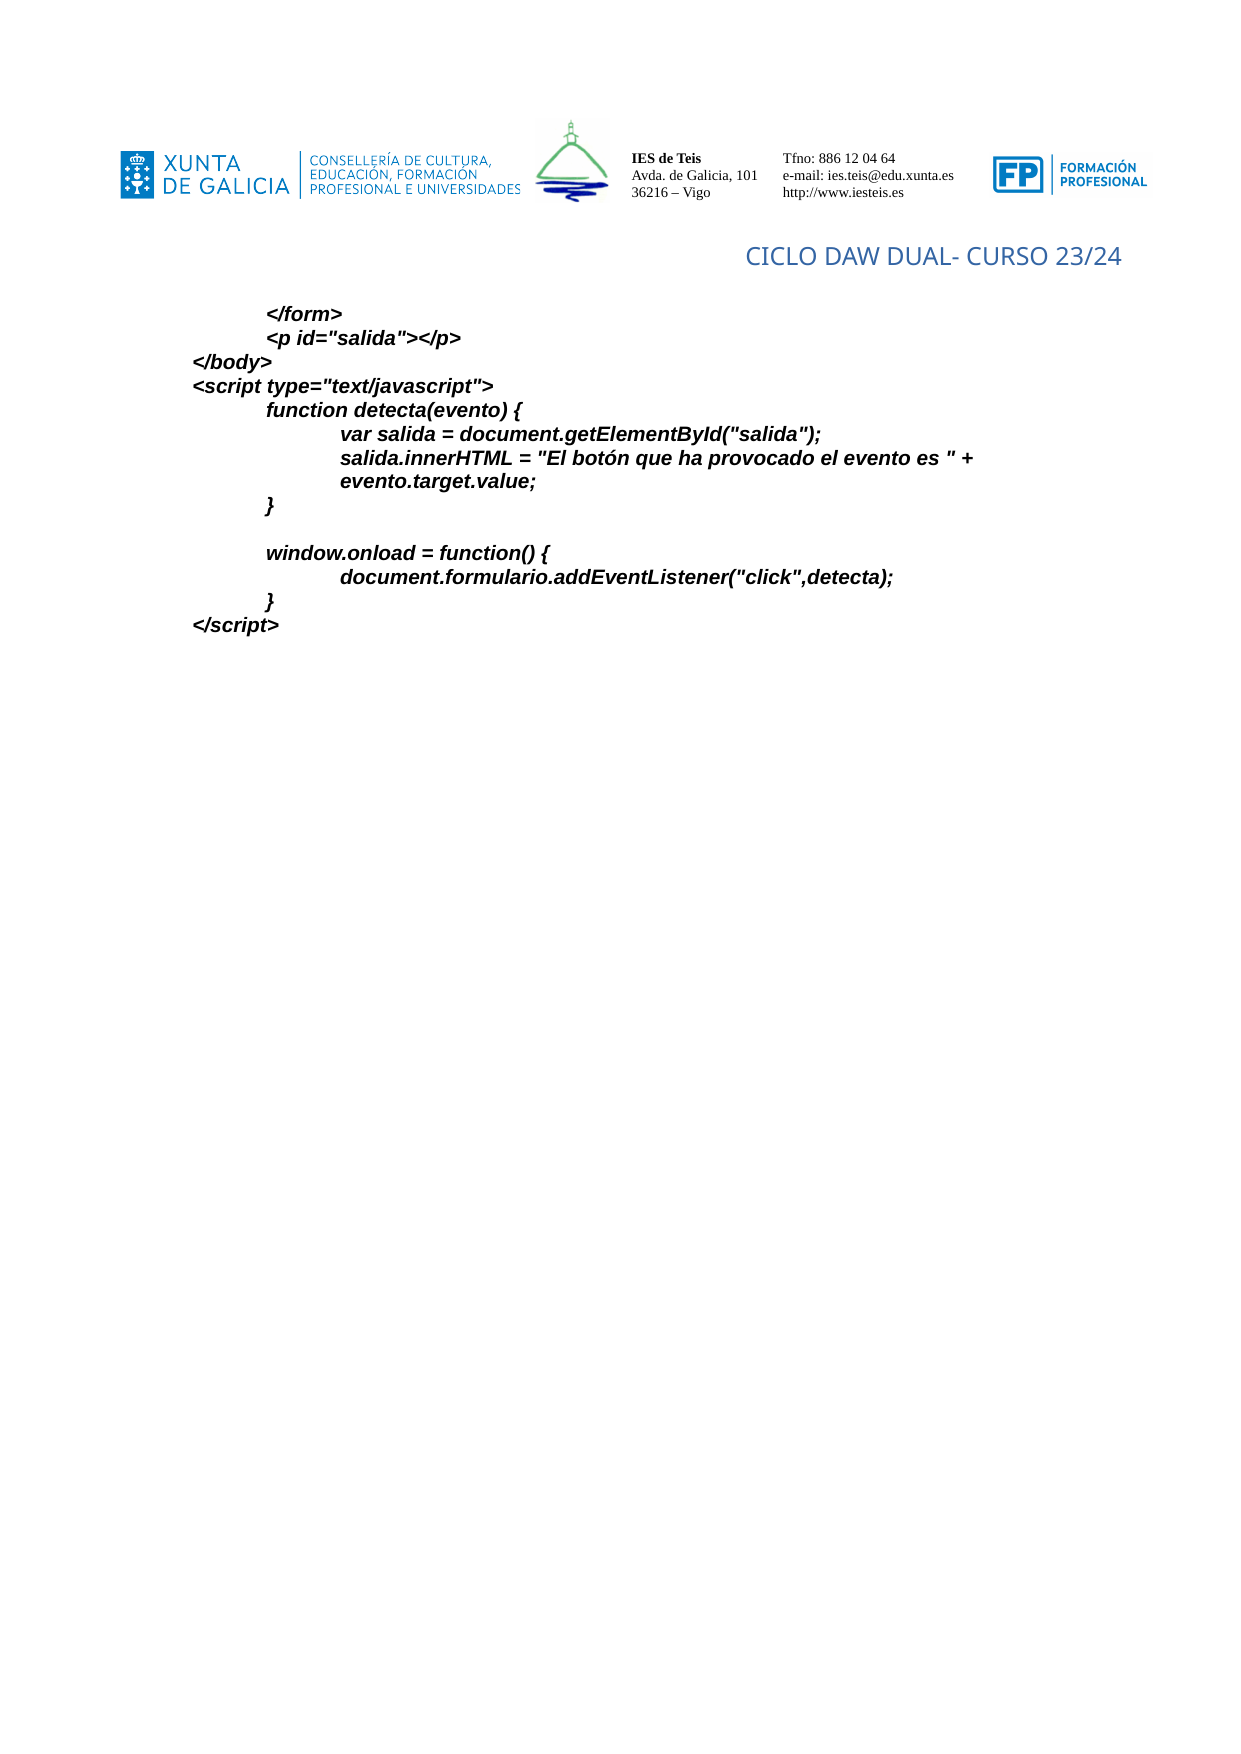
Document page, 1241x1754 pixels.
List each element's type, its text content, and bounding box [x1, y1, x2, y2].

text } [192, 589, 1122, 613]
text </body> [192, 349, 1122, 373]
text } [192, 493, 1122, 517]
text document.formulario.addEventListener("click",detecta); [192, 565, 1122, 589]
picture [120, 151, 521, 199]
picture [989, 152, 1153, 198]
text </form> [192, 302, 1122, 326]
text salida.innerHTML = "El botón que ha provocado el evento es " + evento.target.value; [192, 445, 1122, 493]
picture [534, 118, 611, 203]
text var salida = document.getElementById("salida"); [192, 421, 1122, 445]
text window.onload = function() { [192, 541, 1122, 565]
text function detecta(evento) { [192, 397, 1122, 421]
text <p id="salida"></p> [192, 326, 1122, 349]
text </script> [192, 613, 1122, 637]
text <script type="text/javascript"> [192, 373, 1122, 397]
